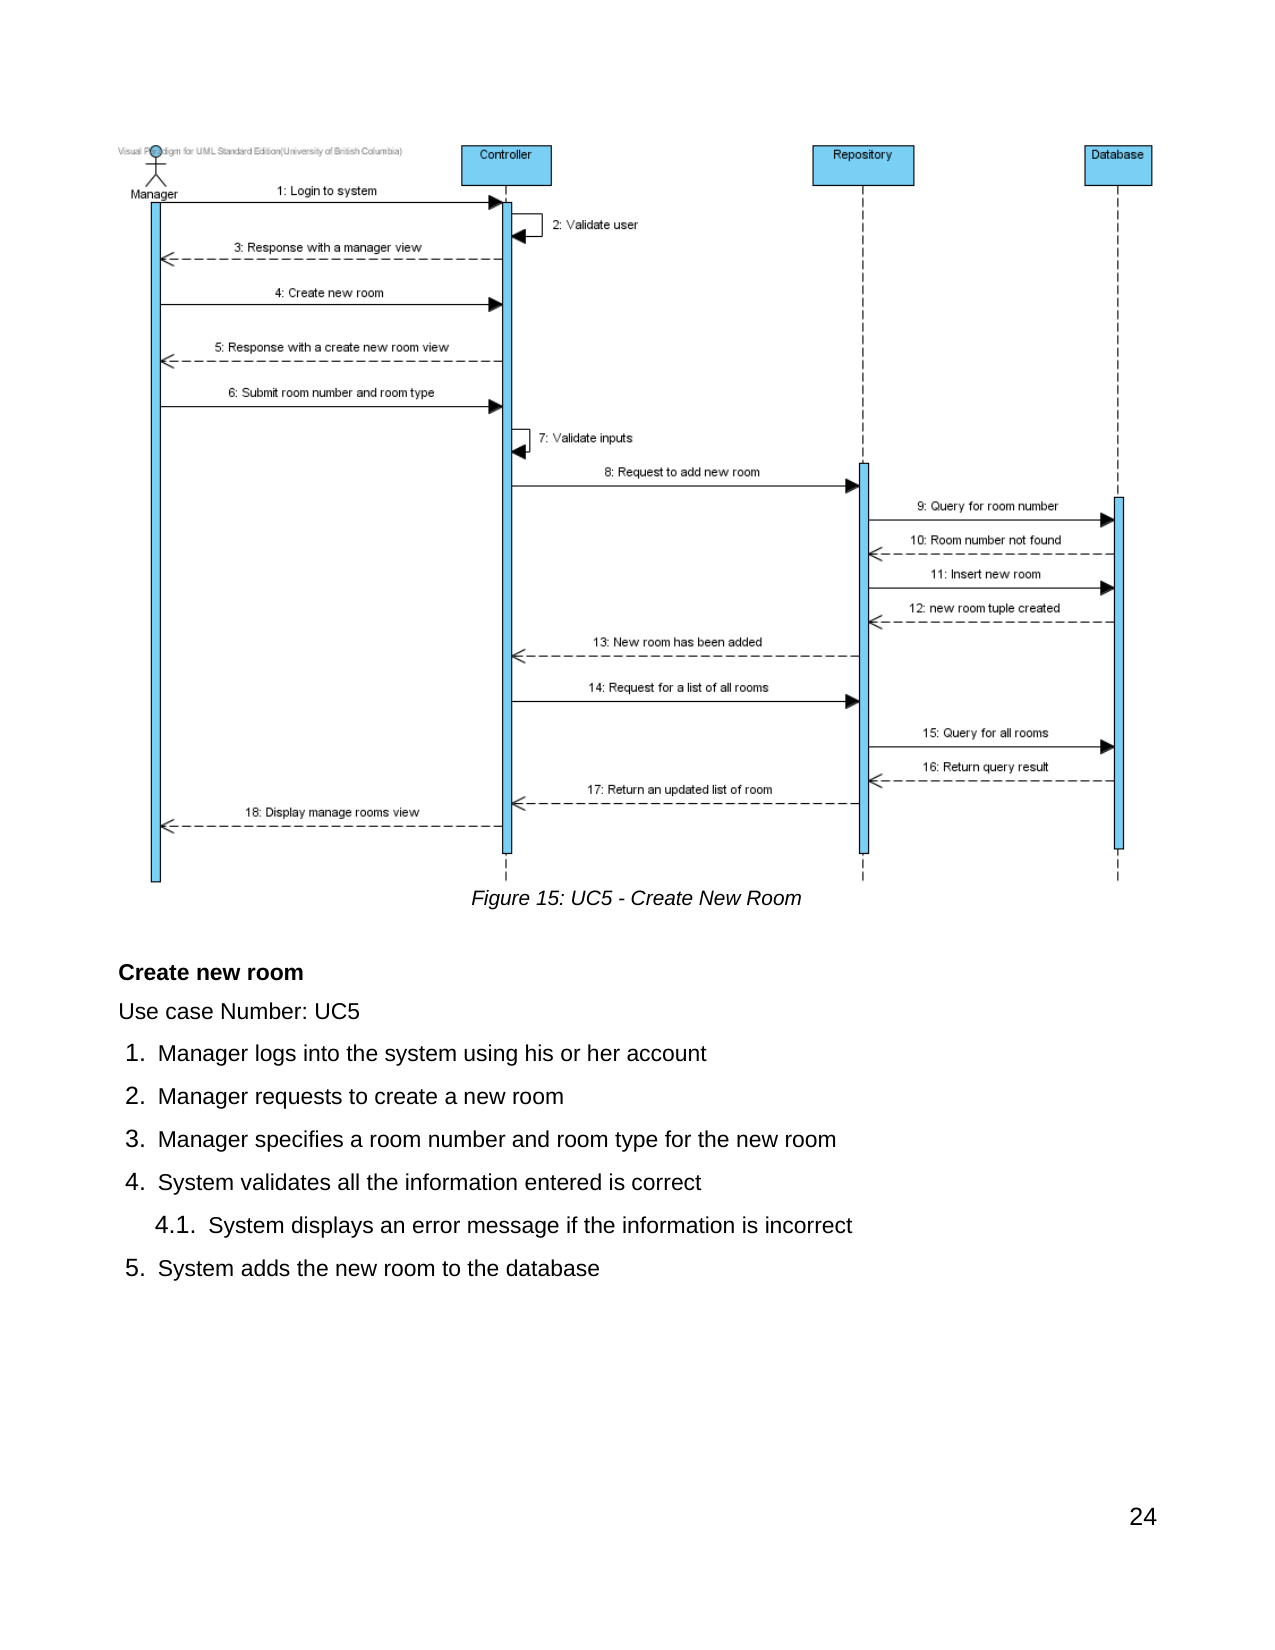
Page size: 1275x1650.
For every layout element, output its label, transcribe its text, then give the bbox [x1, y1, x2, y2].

list System adds the new room to the database [118, 1253, 1157, 1282]
text [118, 118, 1157, 143]
text Figure 15: UC5 - Create New Room [118, 887, 1157, 910]
text Use case Number: UC5 [118, 998, 1157, 1024]
list System validates all the information entered is correct [118, 1167, 1157, 1196]
text [118, 910, 1157, 959]
list System displays an error message if the information is incorrect [118, 1210, 1157, 1239]
list Manager specifies a room number and room type for the new room [118, 1124, 1157, 1152]
list Manager requests to create a new room [118, 1081, 1157, 1109]
picture [118, 143, 1157, 887]
list Manager logs into the system using his or her account [118, 1037, 1157, 1066]
subtitle Create new room [118, 959, 1157, 986]
